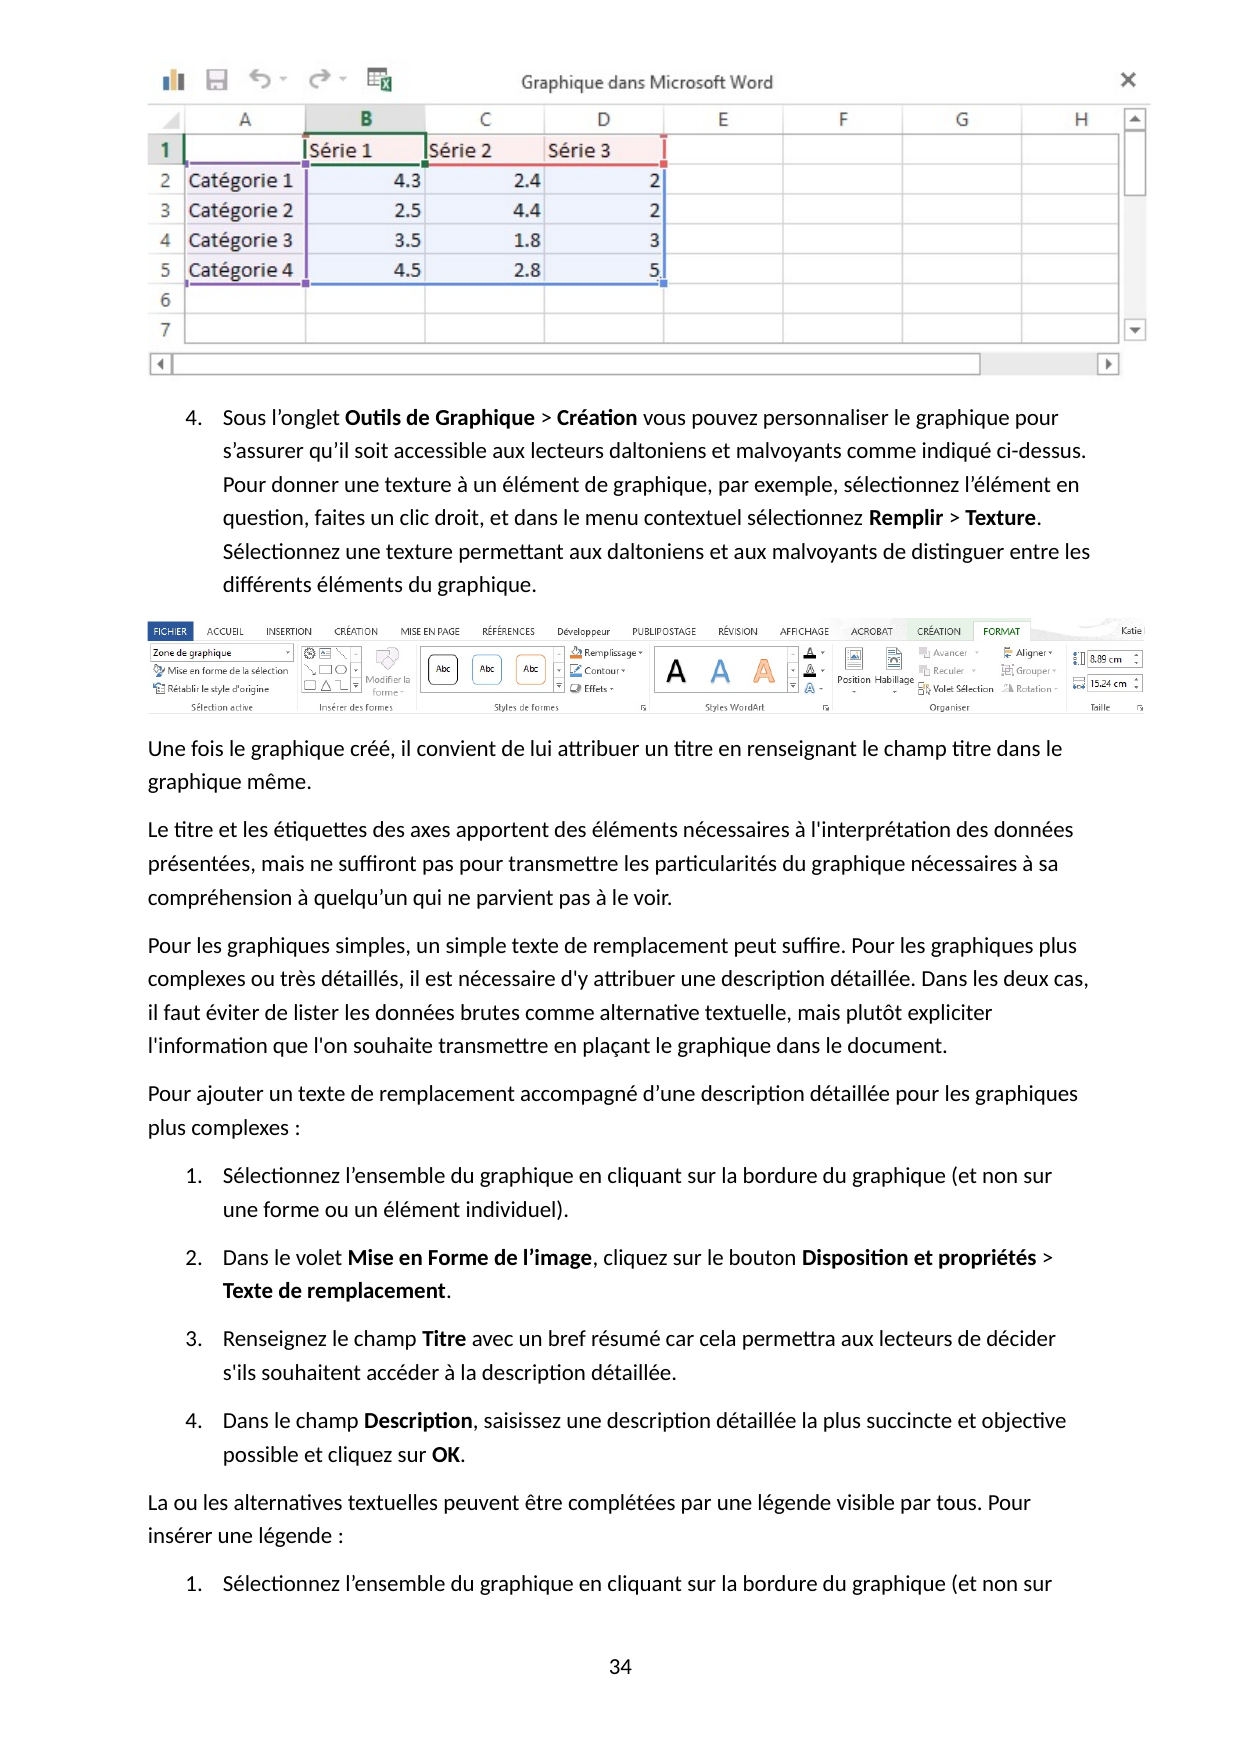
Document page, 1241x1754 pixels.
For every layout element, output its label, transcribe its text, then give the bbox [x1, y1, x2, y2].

list Sélectionnez l’ensemble du graphique en cliquant sur la bordure du graphique (et non sur une forme ou un élément individuel). [185, 1161, 1093, 1223]
text La ou les alternatives textuelles peuvent être complétées par une légende visible par tous. Pour insérer une légende : [148, 1488, 1093, 1549]
list Sélectionnez l’ensemble du graphique en cliquant sur la bordure du graphique (et non sur [185, 1569, 1093, 1597]
list Dans le champ Description, saisissez une description détaillée la plus succincte et objective possible et cliquez sur OK. [185, 1406, 1093, 1468]
list Dans le volet Mise en Forme de l’image, cliquez sur le bouton Disposition et propriétés > Texte de remplacement. [185, 1243, 1093, 1304]
picture [147, 59, 1151, 383]
list Renseignez le champ Titre avec un bref résumé car cela permettra aux lecteurs de décider s'ils souhaitent accéder à la description détaillée. [185, 1324, 1093, 1386]
text Pour les graphiques simples, un simple texte de remplacement peut suffire. Pour les graphiques plus complexes ou très détaillés, il est nécessaire d'y attribuer une description détaillée. Dans les deux cas, il faut éviter de lister les données brutes comme alternative textuelle, mais plutôt expliciter l'information que l'on souhaite transmettre en plaçant le graphique dans le document. [148, 931, 1093, 1059]
text Le titre et les étiquettes des axes apportent des éléments nécessaires à l'interprétation des données présentées, mais ne suffiront pas pour transmettre les particularités du graphique nécessaires à sa compréhension à quelqu’un qui ne parvient pas à le voir. [148, 816, 1093, 911]
text Pour ajouter un texte de remplacement accompagné d’une description détaillée pour les graphiques plus complexes : [148, 1079, 1093, 1141]
picture [147, 618, 1145, 714]
list Sous l’onglet Outils de Graphique > Création vous pouvez personnaliser le graphique pour s’assurer qu’il soit accessible aux lecteurs daltoniens et malvoyants comme indiqué ci-dessus. Pour donner une texture à un élément de graphique, par exemple, sélectionnez l’élément en question, faites un clic droit, et dans le menu contextuel sélectionnez Remplir > Texture. Sélectionnez une texture permettant aux daltoniens et aux malvoyants de distinguer entre les différents éléments du graphique. [185, 403, 1093, 598]
text Une fois le graphique créé, il convient de lui attribuer un titre en renseignant le champ titre dans le graphique même. [148, 734, 1093, 795]
